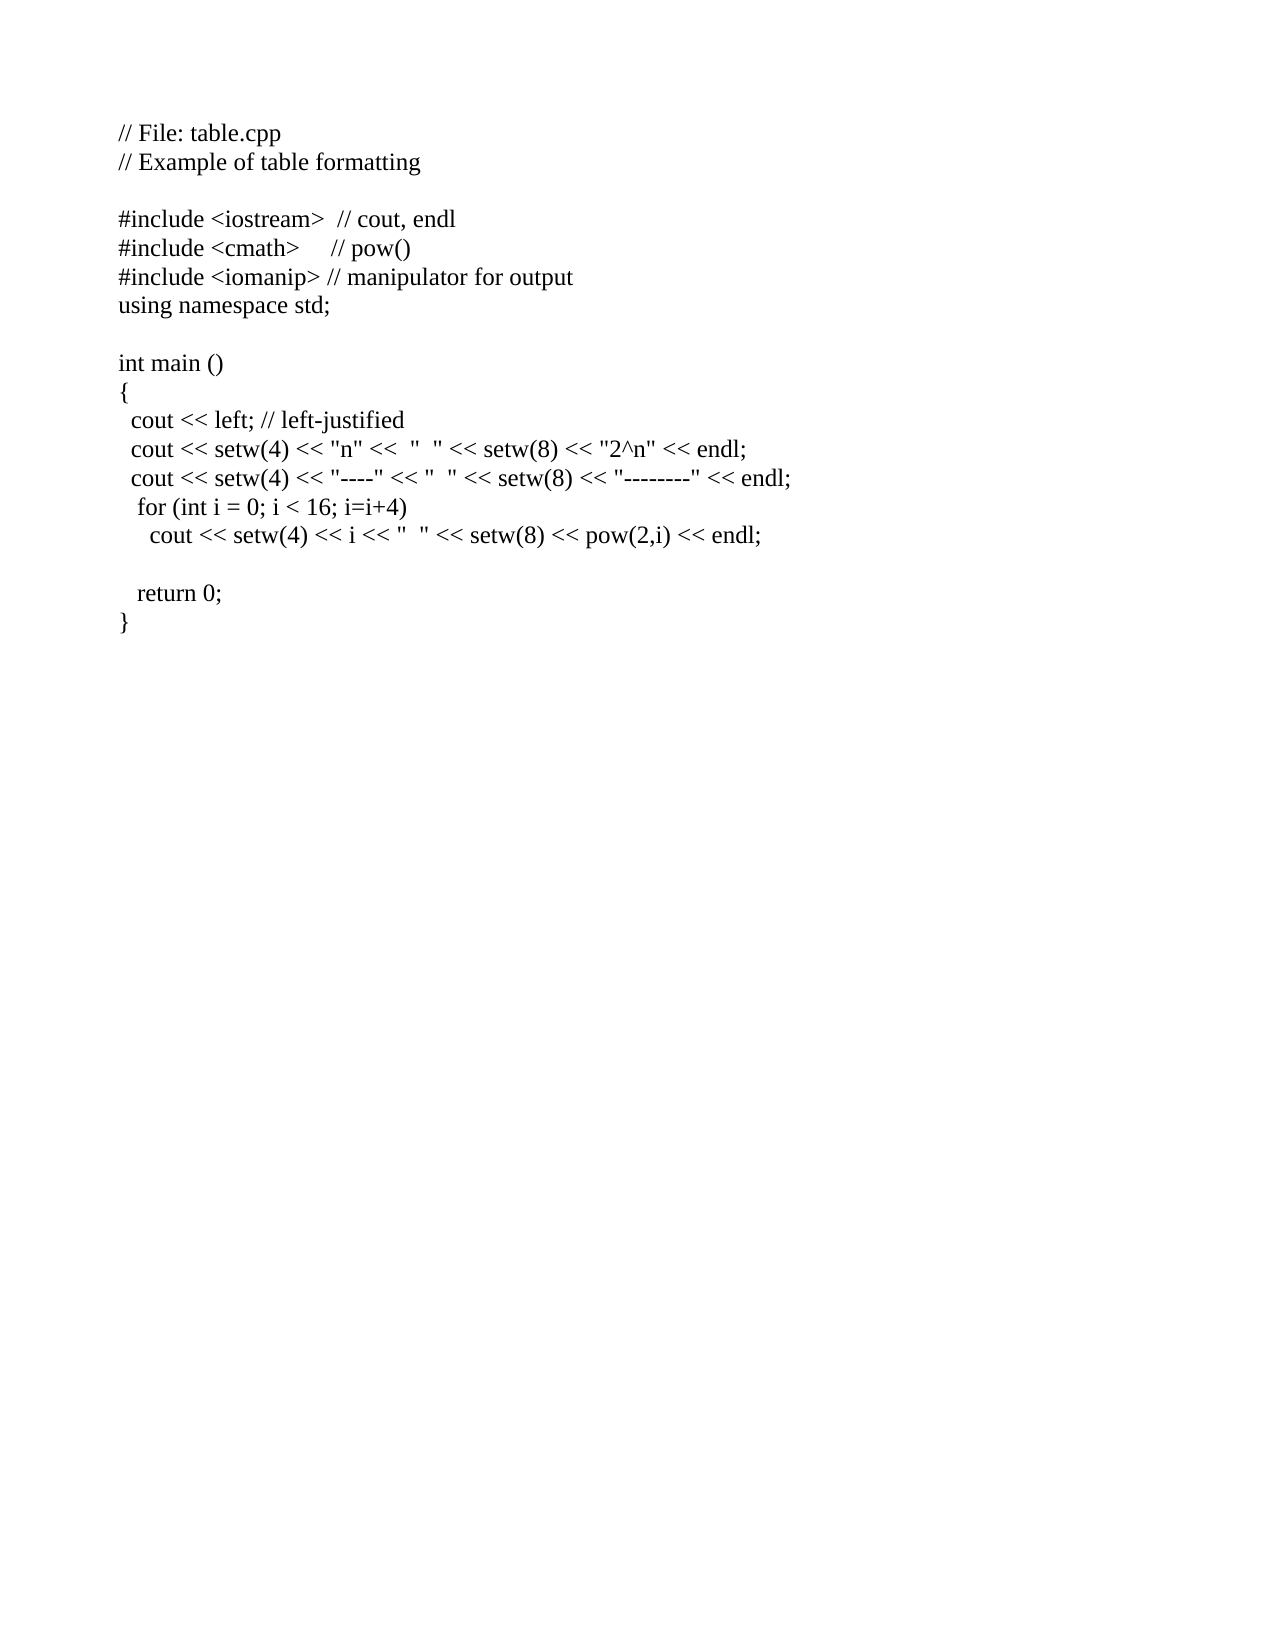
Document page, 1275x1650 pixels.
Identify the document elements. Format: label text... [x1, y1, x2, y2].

text for (int i = 0; i < 16; i=i+4) [118, 492, 1157, 521]
text cout << setw(4) << "----" << " " << setw(8) << "--------" << endl; [118, 463, 1157, 492]
text { [118, 377, 1157, 406]
text cout << left; // left-justified [118, 406, 1157, 434]
text cout << setw(4) << i << " " << setw(8) << pow(2,i) << endl; [118, 521, 1157, 549]
text #include <iomanip> // manipulator for output [118, 262, 1157, 291]
text } [118, 607, 1157, 636]
text using namespace std; [118, 291, 1157, 319]
text // File: table.cpp [118, 118, 1157, 147]
text int main () [118, 348, 1157, 377]
text #include <cmath> // pow() [118, 233, 1157, 262]
text cout << setw(4) << "n" << " " << setw(8) << "2^n" << endl; [118, 434, 1157, 463]
text // Example of table formatting [118, 147, 1157, 176]
text #include <iostream> // cout, endl [118, 204, 1157, 233]
text return 0; [118, 578, 1157, 607]
